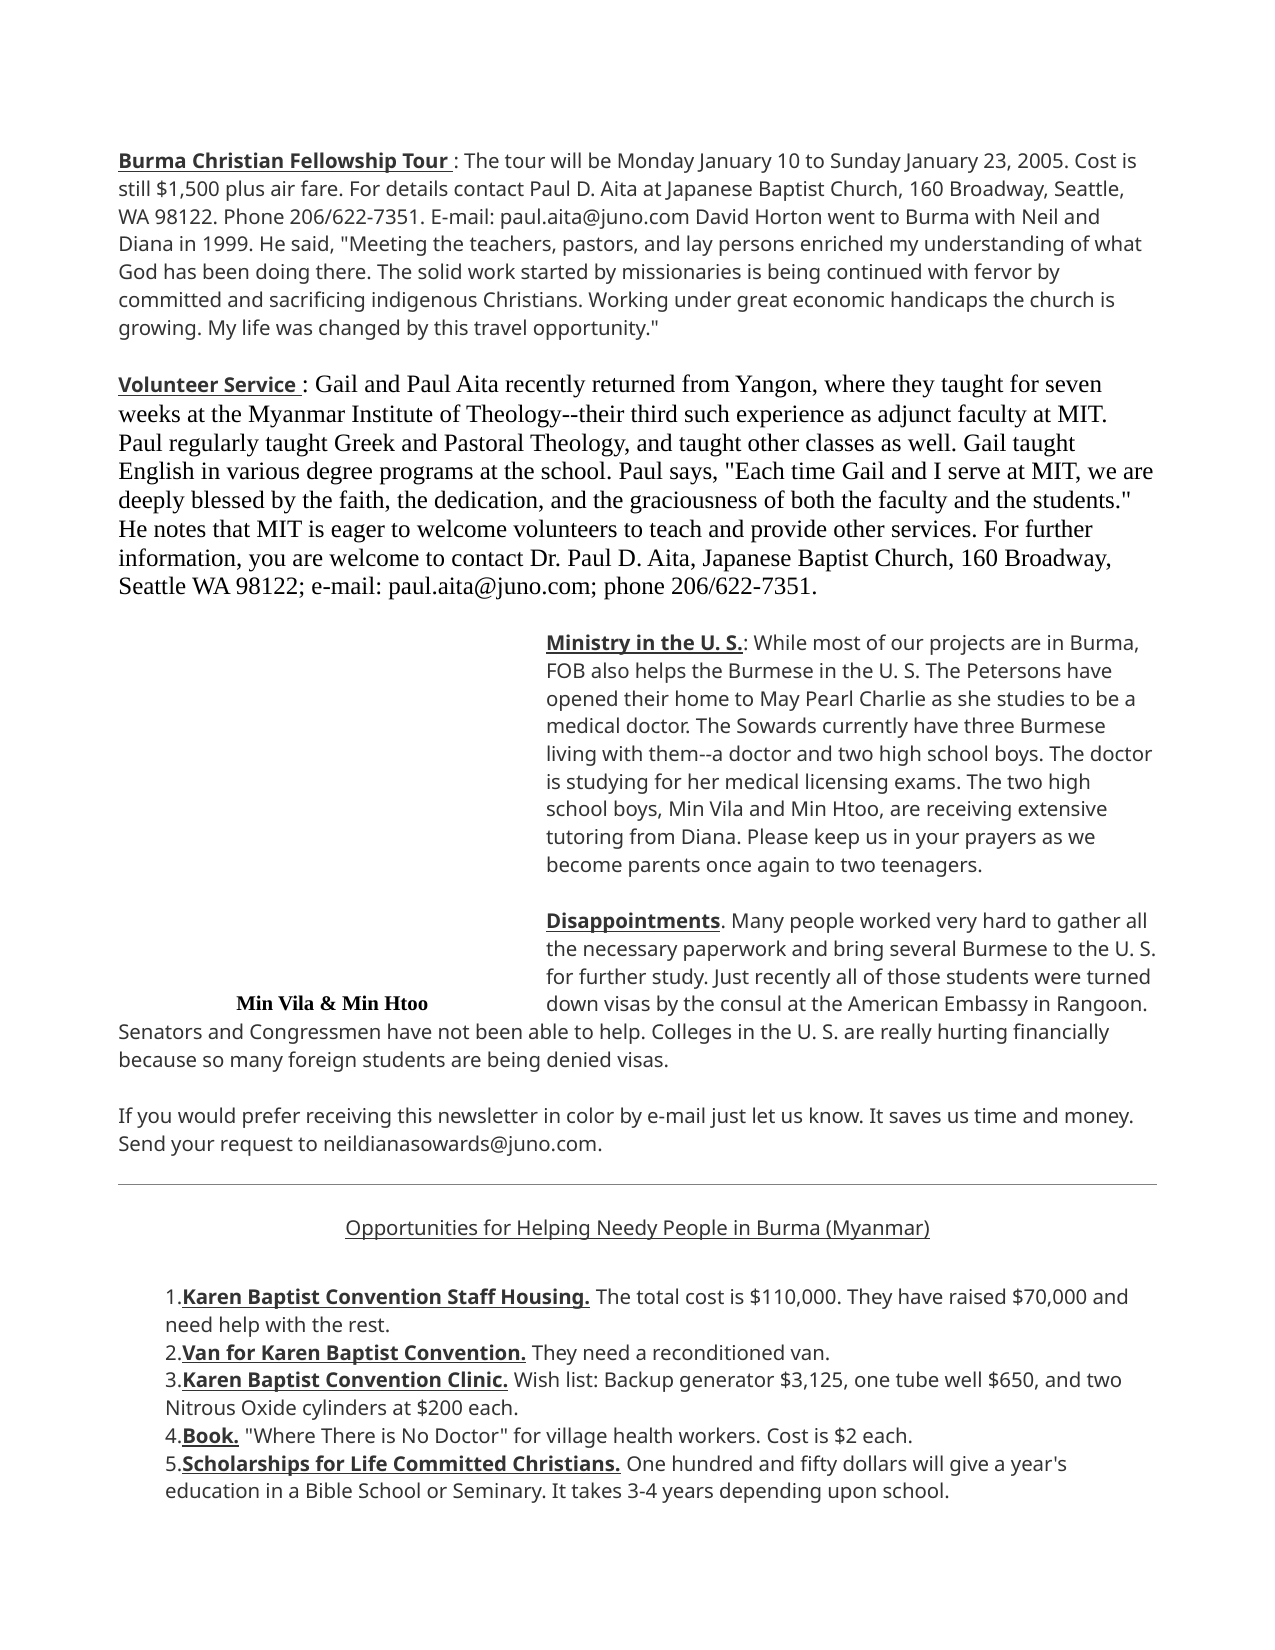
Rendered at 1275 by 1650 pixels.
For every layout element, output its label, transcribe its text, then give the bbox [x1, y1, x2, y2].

list Van for Karen Baptist Convention. They need a reconditioned van. [118, 1338, 1157, 1366]
list Karen Baptist Convention Staff Housing. The total cost is $110,000. They have raised $70,000 and need help with the rest. [118, 1283, 1157, 1338]
table_header Min Vila & Min Htoo [118, 629, 546, 1015]
text Burma Christian Fellowship Tour : The tour will be Monday January 10 to Sunday January 23, 2005. Cost is still $1,500 plus air fare. For details contact Paul D. Aita at Japanese Baptist Church, 160 Broadway, Seattle, WA 98122. Phone 206/622-7351. E-mail: paul.aita@juno.com David Horton went to Burma with Neil and Diana in 1999. He said, "Meeting the teachers, pastors, and lay persons enriched my understanding of what God has been doing there. The solid work started by missionaries is being continued with fervor by committed and sacrificing indigenous Christians. Working under great economic handicaps the church is growing. My life was changed by this travel opportunity." Volunteer Service : Gail and Paul Aita recently returned from Yangon, where they taught for seven weeks at the Myanmar Institute of Theology--their third such experience as adjunct faculty at MIT. Paul regularly taught Greek and Pastoral Theology, and taught other classes as well. Gail taught English in various degree programs at the school. Paul says, "Each time Gail and I serve at MIT, we are deeply blessed by the faith, the dedication, and the graciousness of both the faculty and the students." He notes that MIT is eager to welcome volunteers to teach and provide other services. For further information, you are welcome to contact Dr. Paul D. Aita, Japanese Baptist Church, 160 Broadway, Seattle WA 98122; e-mail: paul.aita@juno.com; phone 206/622-7351. Ministry in the U. S.: While most of our projects are in Burma, FOB also helps the Burmese in the U. S. The Petersons have opened their home to May Pearl Charlie as she studies to be a medical doctor. The Sowards currently have three Burmese living with them--a doctor and two high school boys. The doctor is studying for her medical licensing exams. The two high school boys, Min Vila and Min Htoo, are receiving extensive tutoring from Diana. Please keep us in your prayers as we become parents once again to two teenagers. Disappointments. Many people worked very hard to gather all the necessary paperwork and bring several Burmese to the U. S. for further study. Just recently all of those students were turned down visas by the consul at the American Embassy in Rangoon. Senators and Congressmen have not been able to help. Colleges in the U. S. are really hurting financially because so many foreign students are being denied visas. If you would prefer receiving this newsletter in color by e-mail just let us know. It saves us time and money. Send your request to neildianasowards@juno.com. [118, 118, 1157, 1157]
subtitle Opportunities for Helping Needy People in Burma (Myanmar) [118, 1214, 1157, 1242]
list Book. "Where There is No Doctor" for village health workers. Cost is $2 each. [118, 1422, 1157, 1449]
list Scholarships for Life Committed Christians. One hundred and fifty dollars will give a year's education in a Bible School or Seminary. It takes 3-4 years depending upon school. [118, 1449, 1157, 1505]
list Karen Baptist Convention Clinic. Wish list: Backup generator $3,125, one tube well $650, and two Nitrous Oxide cylinders at $200 each. [118, 1366, 1157, 1422]
